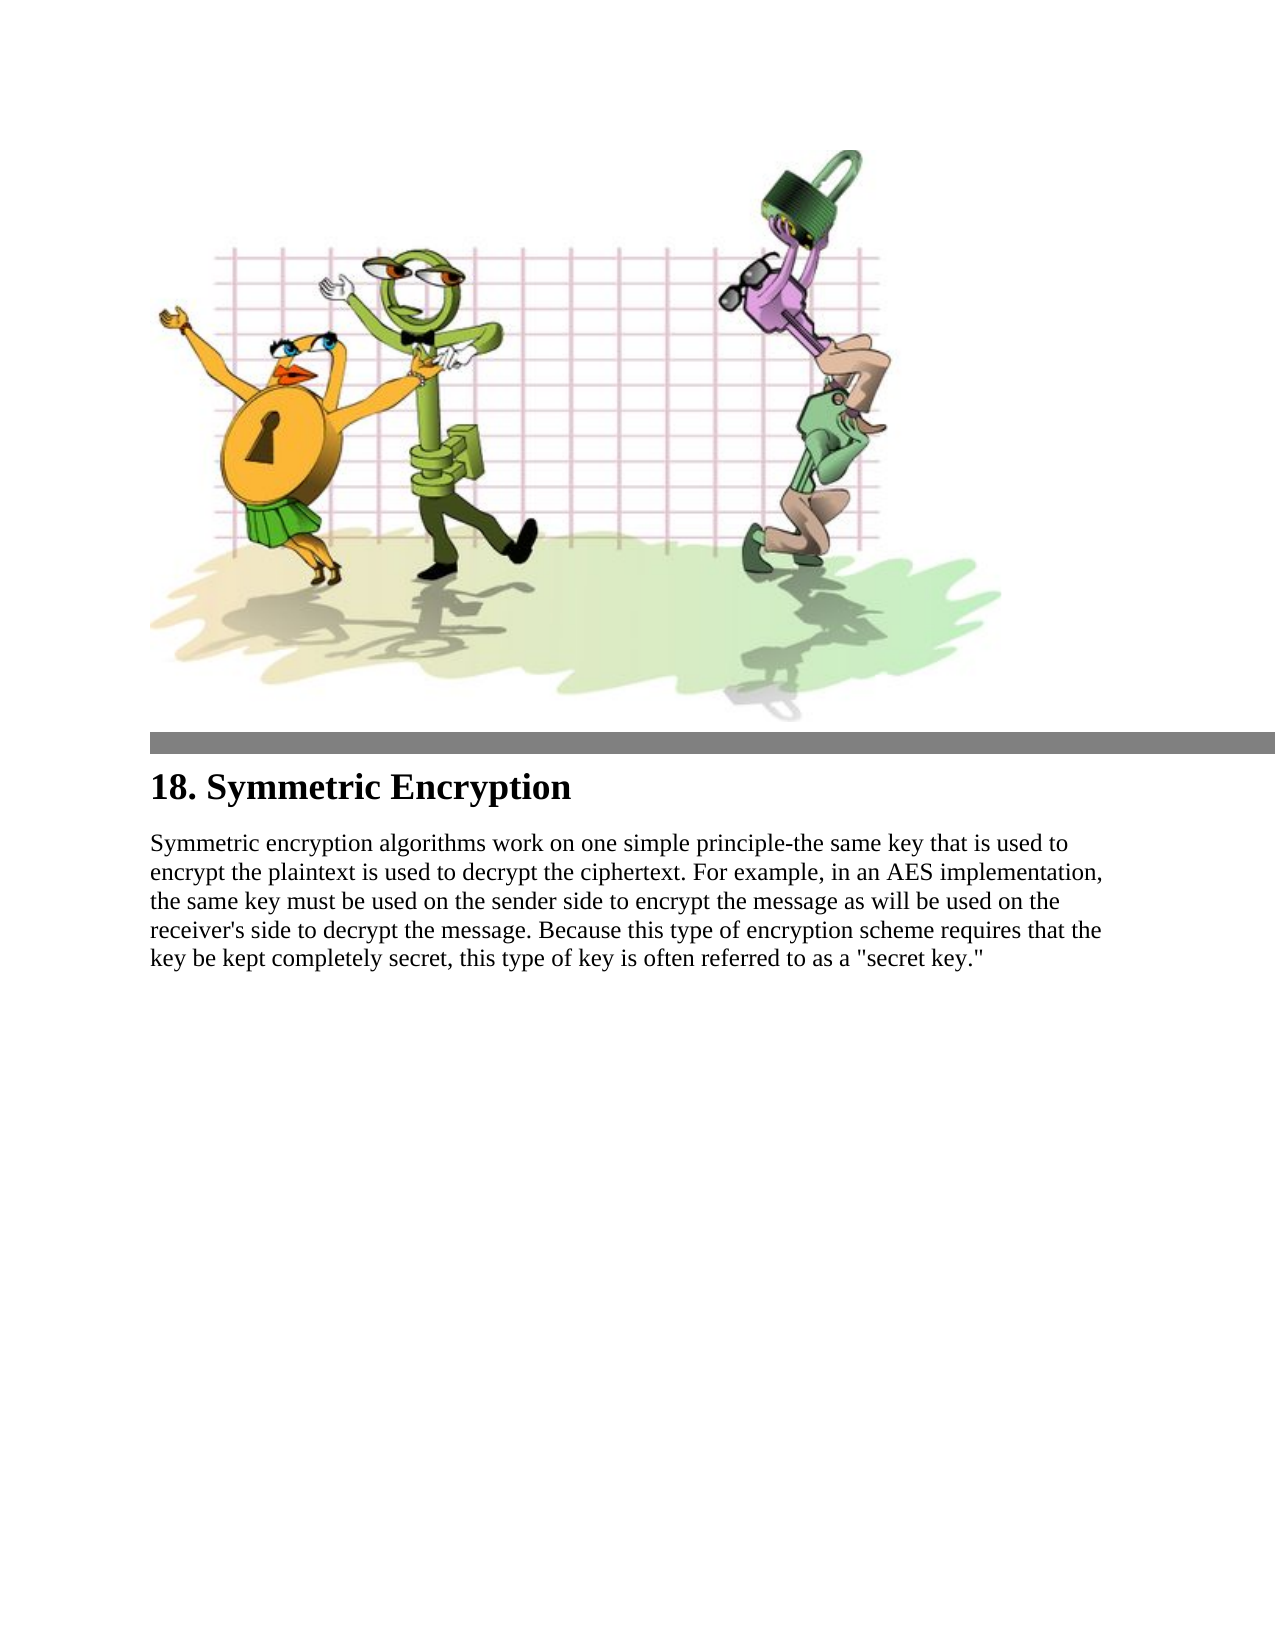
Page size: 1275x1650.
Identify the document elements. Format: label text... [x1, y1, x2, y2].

text Symmetric encryption algorithms work on one simple principle-the same key that is used to encrypt the plaintext is used to decrypt the ciphertext. For example, in an AES implementation, the same key must be used on the sender side to encrypt the message as will be used on the receiver's side to decrypt the message. Because this type of encryption scheme requires that the key be kept completely secret, this type of key is often referred to as a "secret key." [150, 828, 1125, 972]
subtitle 18. Symmetric Encryption [150, 764, 1125, 808]
